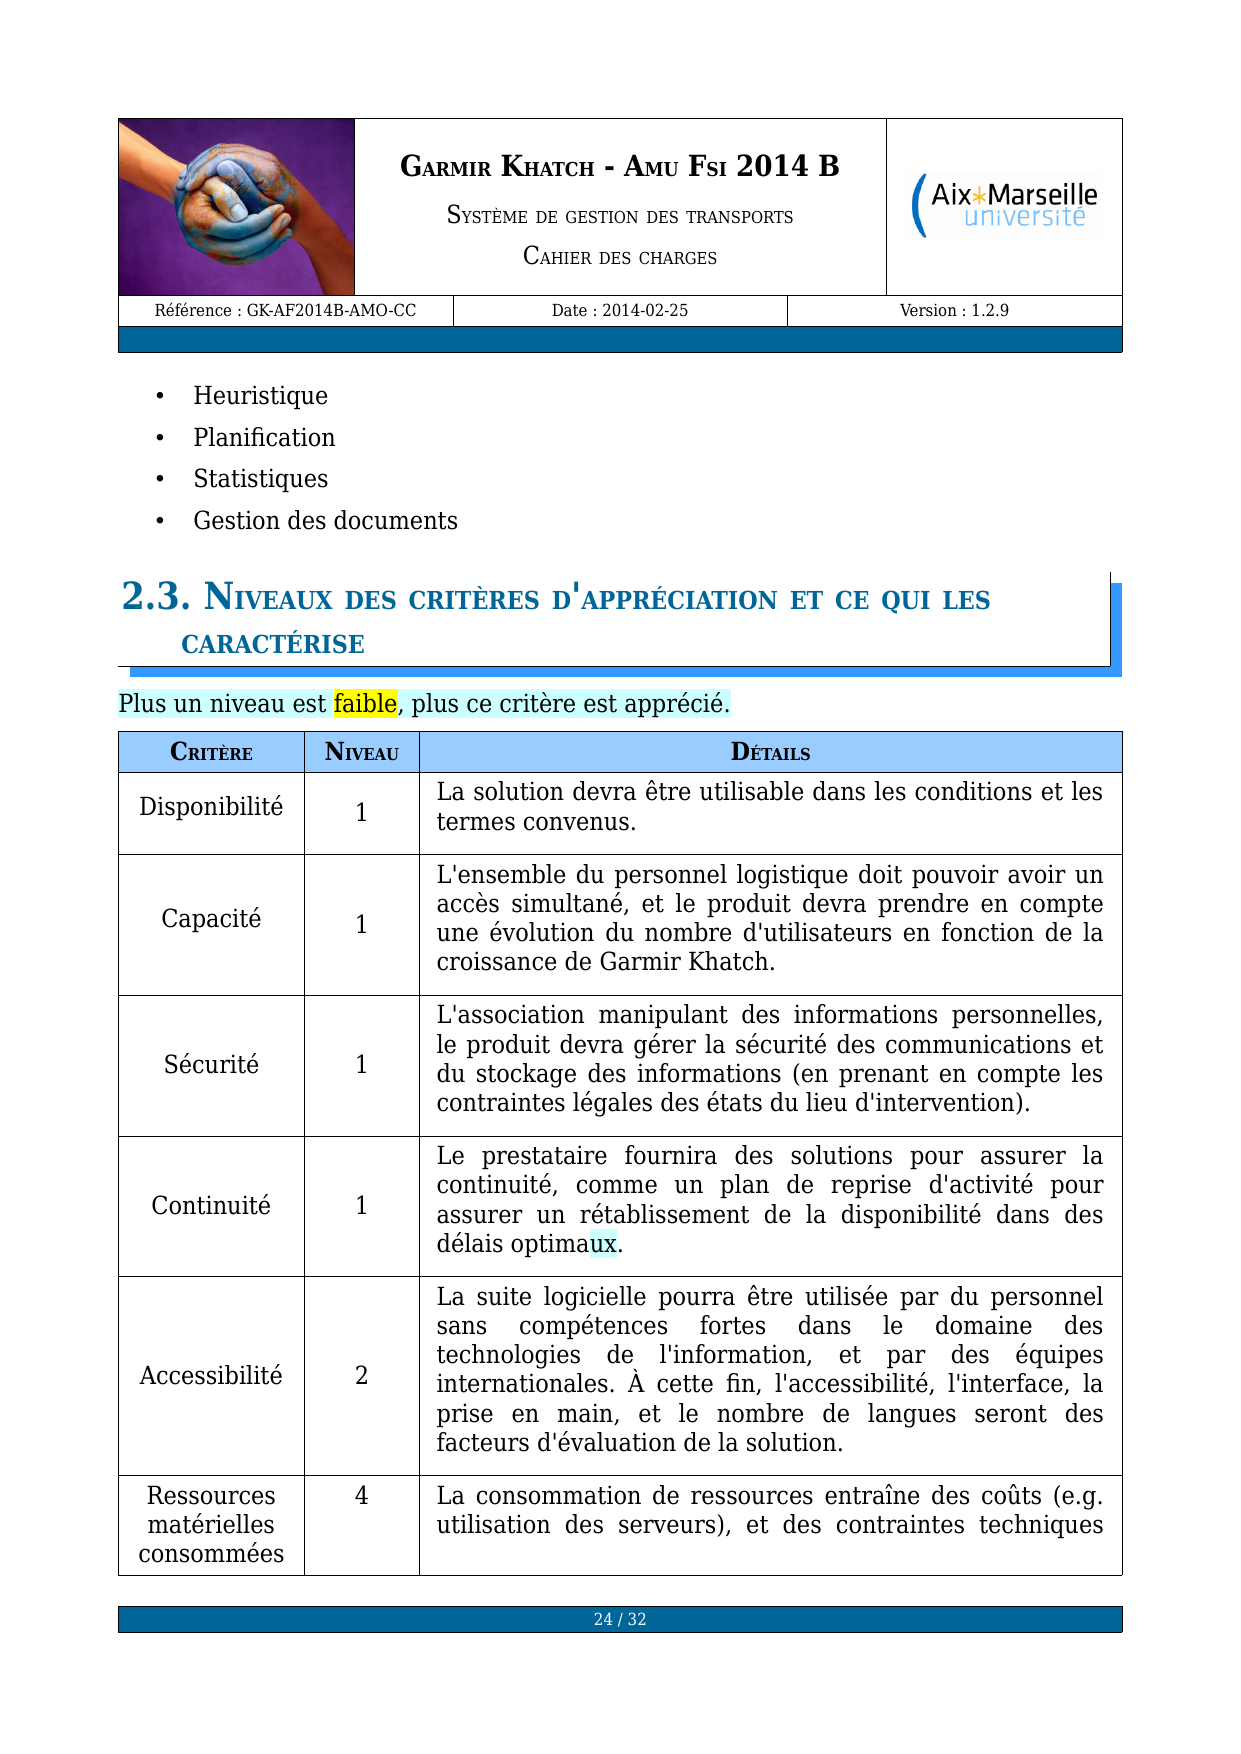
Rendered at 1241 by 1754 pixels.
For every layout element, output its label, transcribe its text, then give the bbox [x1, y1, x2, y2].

picture [119, 119, 354, 295]
table_cell 1 [305, 1137, 419, 1276]
table_cell Sécurité [119, 996, 304, 1136]
table_cell Disponibilité [119, 773, 304, 854]
table_header Critère [119, 732, 304, 772]
list Gestion des documents [156, 506, 1122, 535]
table_cell 4 [305, 1476, 419, 1574]
text Plus un niveau est faible, plus ce critère est apprécié. [118, 689, 1122, 718]
table_cell 2 [305, 1277, 419, 1475]
table_cell L'ensemble du personnel logistique doit pouvoir avoir un accès simultané, et le produit devra prendre en compte une évolution du nombre d'utilisateurs en fonction de la croissance de Garmir Khatch. [420, 855, 1122, 995]
table_cell 1 [305, 996, 419, 1136]
table_cell L'association manipulant des informations personnelles, le produit devra gérer la sécurité des communications et du stockage des informations (en prenant en compte les contraintes légales des états du lieu d'intervention). [420, 996, 1122, 1136]
table_cell La suite logicielle pourra être utilisée par du personnel sans compétences fortes dans le domaine des technologies de l'information, et par des équipes internationales. À cette fin, l'accessibilité, l'interface, la prise en main, et le nombre de langues seront des facteurs d'évaluation de la solution. [420, 1277, 1122, 1475]
table_cell 1 [305, 855, 419, 995]
table_cell Continuité [119, 1137, 304, 1276]
table_cell Le prestataire fournira des solutions pour assurer la continuité, comme un plan de reprise d'activité pour assurer un rétablissement de la disponibilité dans des délais optimaux. [420, 1137, 1122, 1276]
table_cell Capacité [119, 855, 304, 995]
subtitle Niveaux des critères d'appréciation et ce qui les caractérise [118, 572, 1110, 666]
table_header Niveau [305, 732, 419, 772]
table_cell 1 [305, 773, 419, 854]
picture [887, 126, 1122, 288]
list Statistiques [156, 464, 1122, 494]
list Planification [156, 423, 1122, 452]
list Heuristique [156, 381, 1122, 410]
table_header Détails [420, 732, 1122, 772]
table_cell La solution devra être utilisable dans les conditions et les termes convenus. [420, 773, 1122, 854]
table_cell Ressources matérielles consommées [119, 1476, 304, 1574]
table_cell La consommation de ressources entraîne des coûts (e.g. utilisation des serveurs), et des contraintes techniques [420, 1476, 1122, 1574]
table_cell Accessibilité [119, 1277, 304, 1475]
